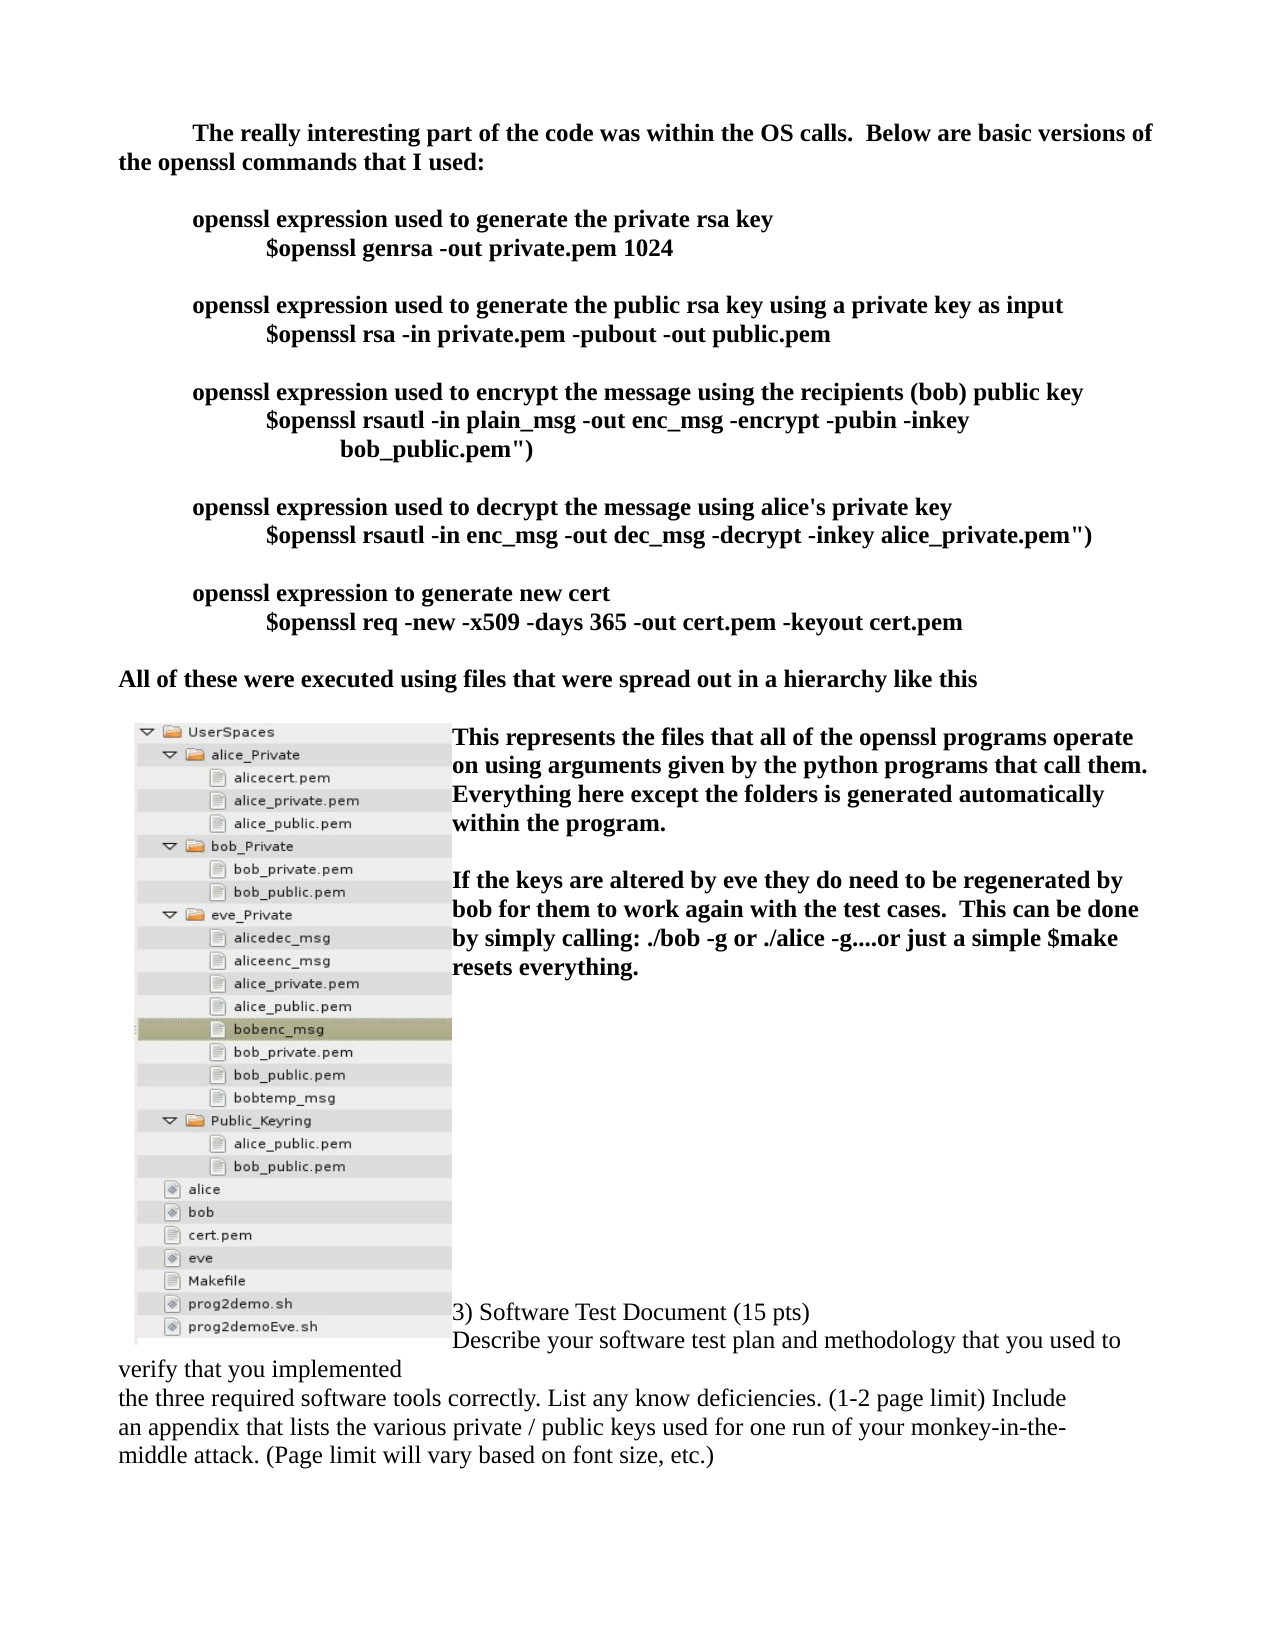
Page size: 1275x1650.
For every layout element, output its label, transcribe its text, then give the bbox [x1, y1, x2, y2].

text This represents the files that all of the openssl programs operate on using arguments given by the python programs that call them. Everything here except the folders is generated automatically within the program. [118, 722, 1157, 837]
text middle attack. (Page limit will vary based on font size, etc.) [118, 1441, 1157, 1469]
text All of these were executed using files that were spread out in a hierarchy like this [118, 664, 1157, 693]
picture [134, 723, 452, 1345]
text the three required software tools correctly. List any know deficiencies. (1-2 page limit) Include [118, 1383, 1157, 1412]
text openssl expression used to encrypt the message using the recipients (bob) public key [118, 377, 1157, 406]
text $openssl rsautl -in enc_msg -out dec_msg -decrypt -inkey alice_private.pem") [118, 521, 1157, 549]
text $openssl genrsa -out private.pem 1024 [118, 233, 1157, 262]
text The really interesting part of the code was within the OS calls. Below are basic versions of the openssl commands that I used: [118, 118, 1157, 176]
text If the keys are altered by eve they do need to be regenerated by bob for them to work again with the test cases. This can be done by simply calling: ./bob -g or ./alice -g....or just a simple $make resets everything. [452, 866, 1157, 981]
text $openssl req -new -x509 -days 365 -out cert.pem -keyout cert.pem [118, 607, 1157, 636]
text openssl expression used to generate the public rsa key using a private key as input [118, 291, 1157, 319]
text $openssl rsautl -in plain_msg -out enc_msg -encrypt -pubin -inkey bob_public.pem") [118, 406, 1157, 463]
text $openssl rsa -in private.pem -pubout -out public.pem [118, 319, 1157, 348]
text Describe your software test plan and methodology that you used to verify that you implemented [118, 1326, 1157, 1383]
text an appendix that lists the various private / public keys used for one run of your monkey-in-the- [118, 1412, 1157, 1441]
text openssl expression used to generate the private rsa key [118, 204, 1157, 233]
text openssl expression to generate new cert [118, 578, 1157, 607]
text openssl expression used to decrypt the message using alice's private key [118, 492, 1157, 521]
text 3) Software Test Document (15 pts) [452, 1297, 1157, 1326]
